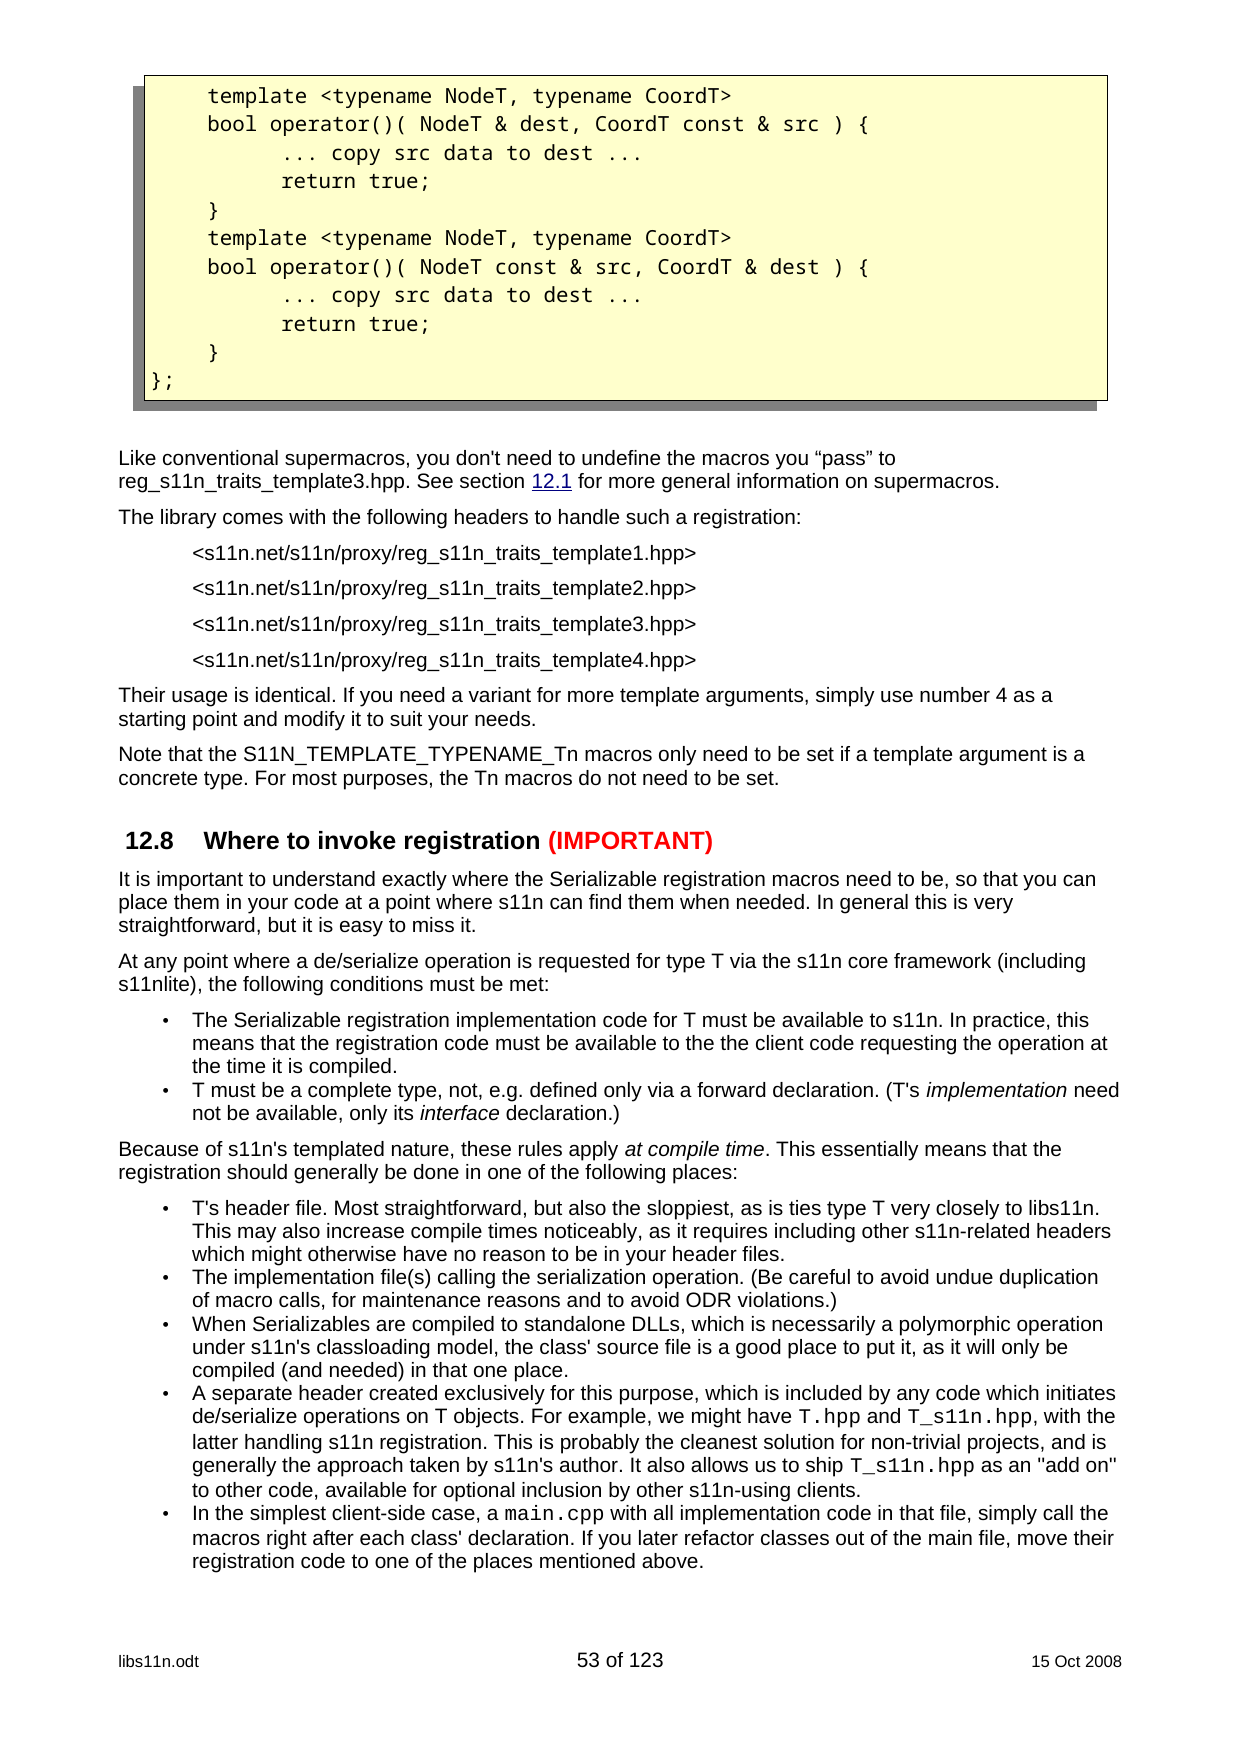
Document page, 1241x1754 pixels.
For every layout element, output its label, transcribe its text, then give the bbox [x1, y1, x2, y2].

list The Serializable registration implementation code for T must be available to s11n. In practice, this means that the registration code must be available to the the client code requesting the operation at the time it is compiled. [162, 1008, 1122, 1078]
text template <typename NodeT, typename CoordT> [145, 217, 1107, 246]
text return true; [145, 302, 1107, 331]
list T must be a complete type, not, e.g. defined only via a forward declaration. (T's implementation need not be available, only its interface declaration.) [162, 1078, 1122, 1124]
text bool operator()( NodeT const & src, CoordT & dest ) { [145, 246, 1107, 274]
list In the simplest client-side case, a main.cpp with all implementation code in that file, simply call the macros right after each class' declaration. If you later refactor classes out of the main file, move their registration code to one of the places mentioned above. [162, 1502, 1122, 1573]
text The library comes with the following headers to handle such a registration: [118, 505, 1122, 528]
text At any point where a de/serialize operation is requested for type T via the s11n core framework (including s11nlite), the following conditions must be met: [118, 949, 1122, 996]
text template <typename NodeT, typename CoordT> [145, 76, 1107, 103]
subtitle Where to invoke registration (IMPORTANT) [118, 827, 1122, 855]
text Their usage is identical. If you need a variant for more template arguments, simply use number 4 as a starting point and modify it to suit your needs. [118, 684, 1122, 730]
text Note that the S11N_TEMPLATE_TYPENAME_Tn macros only need to be set if a template argument is a concrete type. For most purposes, the Tn macros do not need to be set. [118, 743, 1122, 789]
list The implementation file(s) calling the serialization operation. (Be careful to avoid undue duplication of macro calls, for maintenance reasons and to avoid ODR violations.) [162, 1266, 1122, 1312]
list T's header file. Most straightforward, but also the sloppiest, as is ties type T very closely to libs11n. This may also increase compile times noticeably, as it requires including other s11n-related headers which might otherwise have no reason to be in your header files. [162, 1196, 1122, 1266]
text return true; [145, 160, 1107, 189]
text } [145, 189, 1107, 217]
text ... copy src data to dest ... [145, 132, 1107, 160]
text <s11n.net/s11n/proxy/reg_s11n_traits_template2.hpp> [192, 577, 1122, 600]
text <s11n.net/s11n/proxy/reg_s11n_traits_template4.hpp> [192, 648, 1122, 671]
text } [145, 331, 1107, 359]
text ... copy src data to dest ... [145, 274, 1107, 302]
text It is important to understand exactly where the Serializable registration macros need to be, so that you can place them in your code at a point where s11n can find them when needed. In general this is very straightforward, but it is easy to miss it. [118, 867, 1122, 937]
list A separate header created exclusively for this purpose, which is included by any code which initiates de/serialize operations on T objects. For example, we might have T.hpp and T_s11n.hpp, with the latter handling s11n registration. This is probably the cleanest solution for non-trivial projects, and is generally the approach taken by s11n's author. It also allows us to ship T_s11n.hpp as an ''add on'' to other code, available for optional inclusion by other s11n-using clients. [162, 1382, 1122, 1502]
text Like conventional supermacros, you don't need to undefine the macros you “pass” to reg_s11n_traits_template3.hpp. See section 12.1 for more general information on supermacros. [118, 446, 1122, 493]
text <s11n.net/s11n/proxy/reg_s11n_traits_template1.hpp> [192, 541, 1122, 564]
text <s11n.net/s11n/proxy/reg_s11n_traits_template3.hpp> [192, 612, 1122, 636]
text }; [145, 359, 1107, 400]
list When Serializables are compiled to standalone DLLs, which is necessarily a polymorphic operation under s11n's classloading model, the class' source file is a good place to put it, as it will only be compiled (and needed) in that one place. [162, 1312, 1122, 1382]
text Because of s11n's templated nature, these rules apply at compile time. This essentially means that the registration should generally be done in one of the following places: [118, 1137, 1122, 1183]
text bool operator()( NodeT & dest, CoordT const & src ) { [145, 103, 1107, 132]
